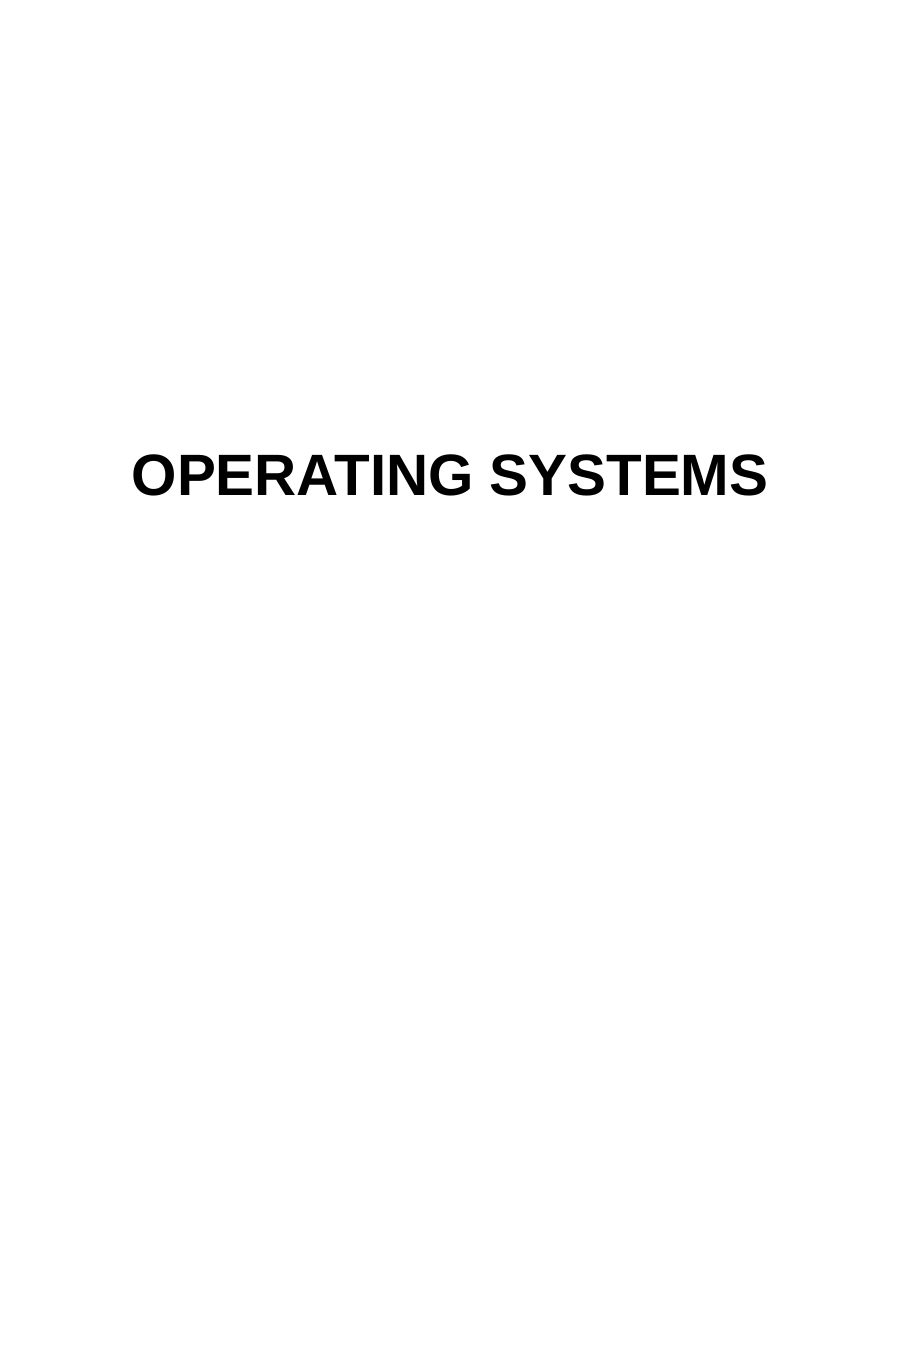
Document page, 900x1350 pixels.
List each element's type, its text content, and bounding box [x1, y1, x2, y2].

title OPERATING SYSTEMS [118, 441, 782, 508]
